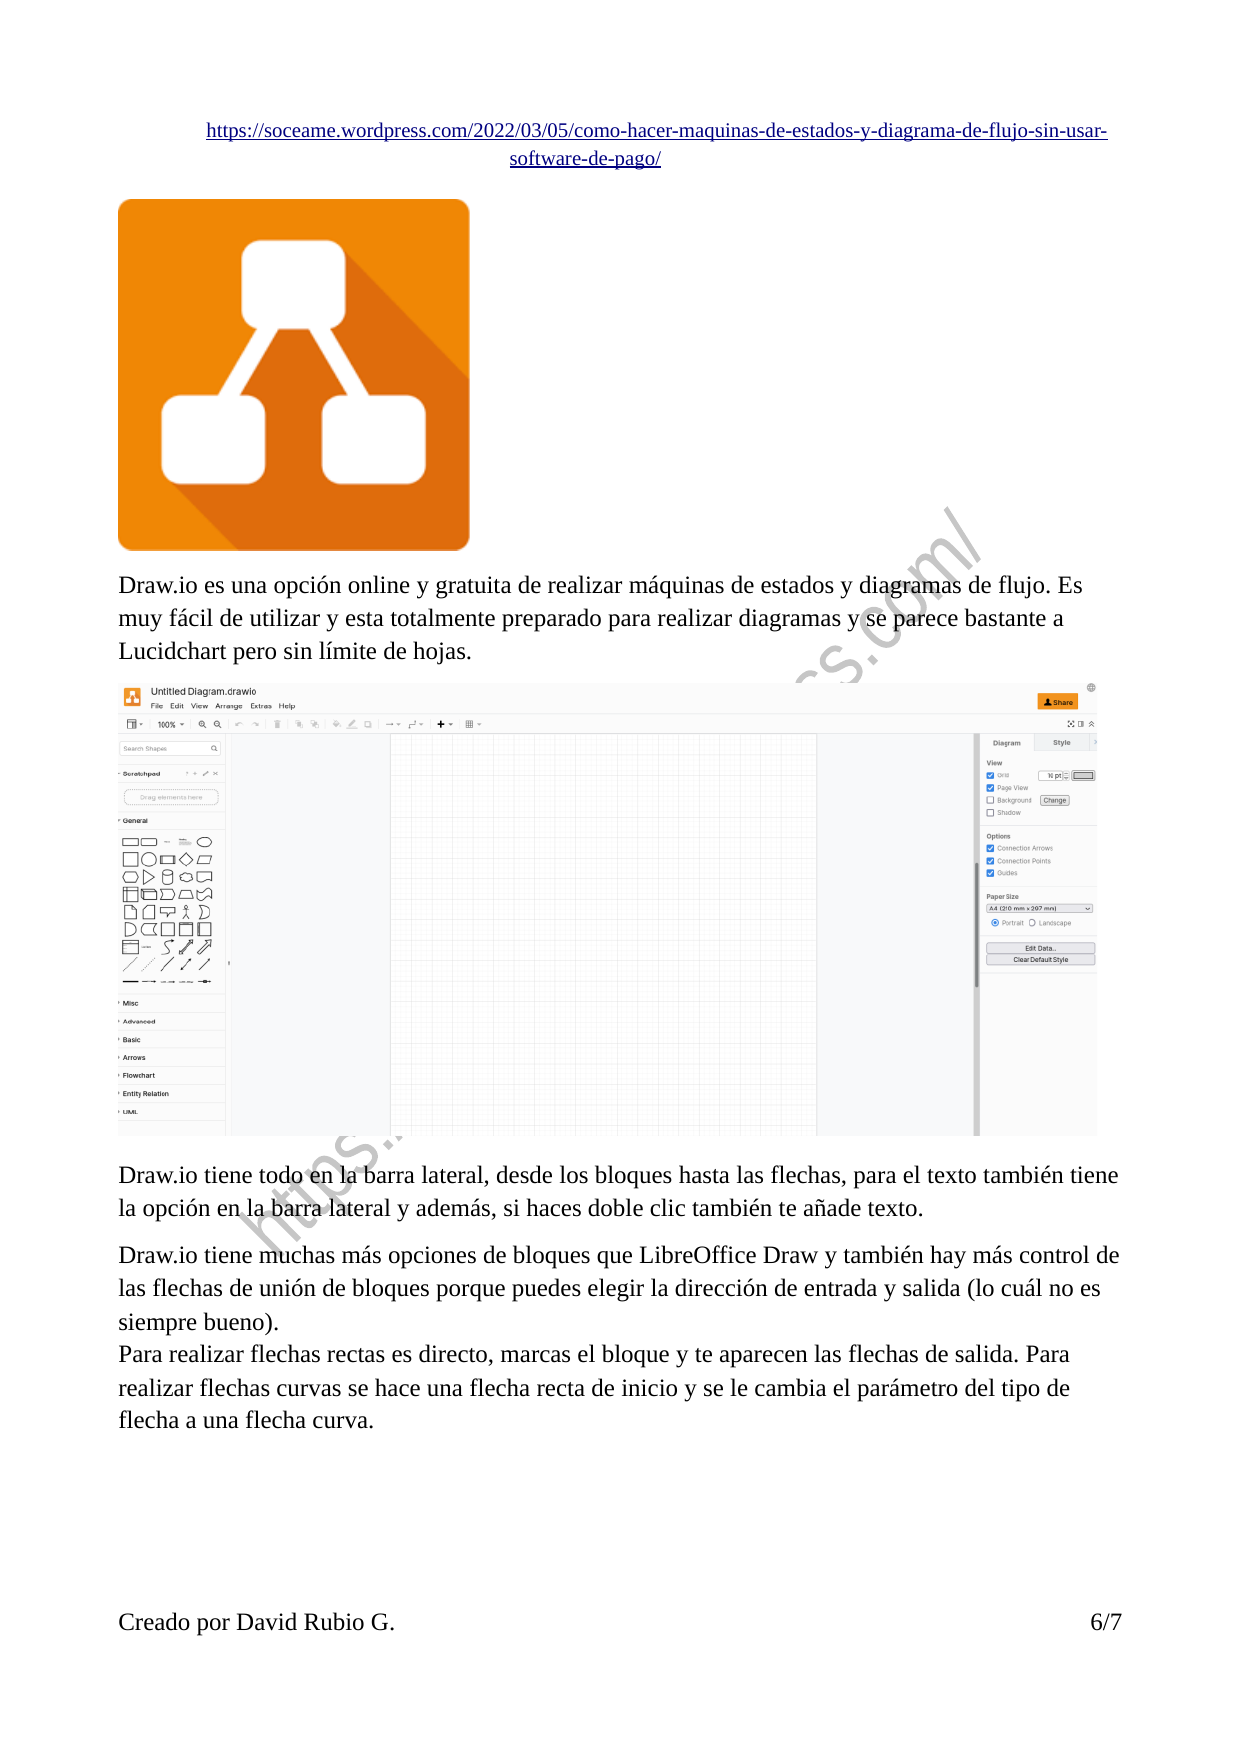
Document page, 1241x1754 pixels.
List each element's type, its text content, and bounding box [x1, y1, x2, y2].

text Draw.io tiene todo en la barra lateral, desde los bloques hasta las flechas, para el texto también tiene la opción en la barra lateral y además, si haces doble clic también te añade texto. [314, 1160, 1122, 1222]
text Draw.io es una opción online y gratuita de realizar máquinas de estados y diagramas de flujo. Es muy fácil de utilizar y esta totalmente preparado para realizar diagramas y se parece bastante a Lucidchart pero sin límite de hojas. [118, 570, 1122, 664]
picture [118, 683, 1098, 1136]
text Draw.io tiene muchas más opciones de bloques que LibreOffice Draw y también hay más control de las flechas de unión de bloques porque puedes elegir la dirección de entrada y salida (lo cuál no es siempre bueno). Para realizar flechas rectas es directo, marcas el bloque y te aparecen las flechas de salida. Para realizar flechas curvas se hace una flecha recta de inicio y se le cambia el parámetro del tipo de flecha a una flecha curva. [118, 1241, 1122, 1434]
text Draw.io tiene todo en la barra lateral, desde los bloques hasta las flechas, para el texto también tiene la opción en la barra lateral y además, si haces doble clic también te añade texto. [118, 1160, 330, 1222]
picture [118, 199, 470, 551]
